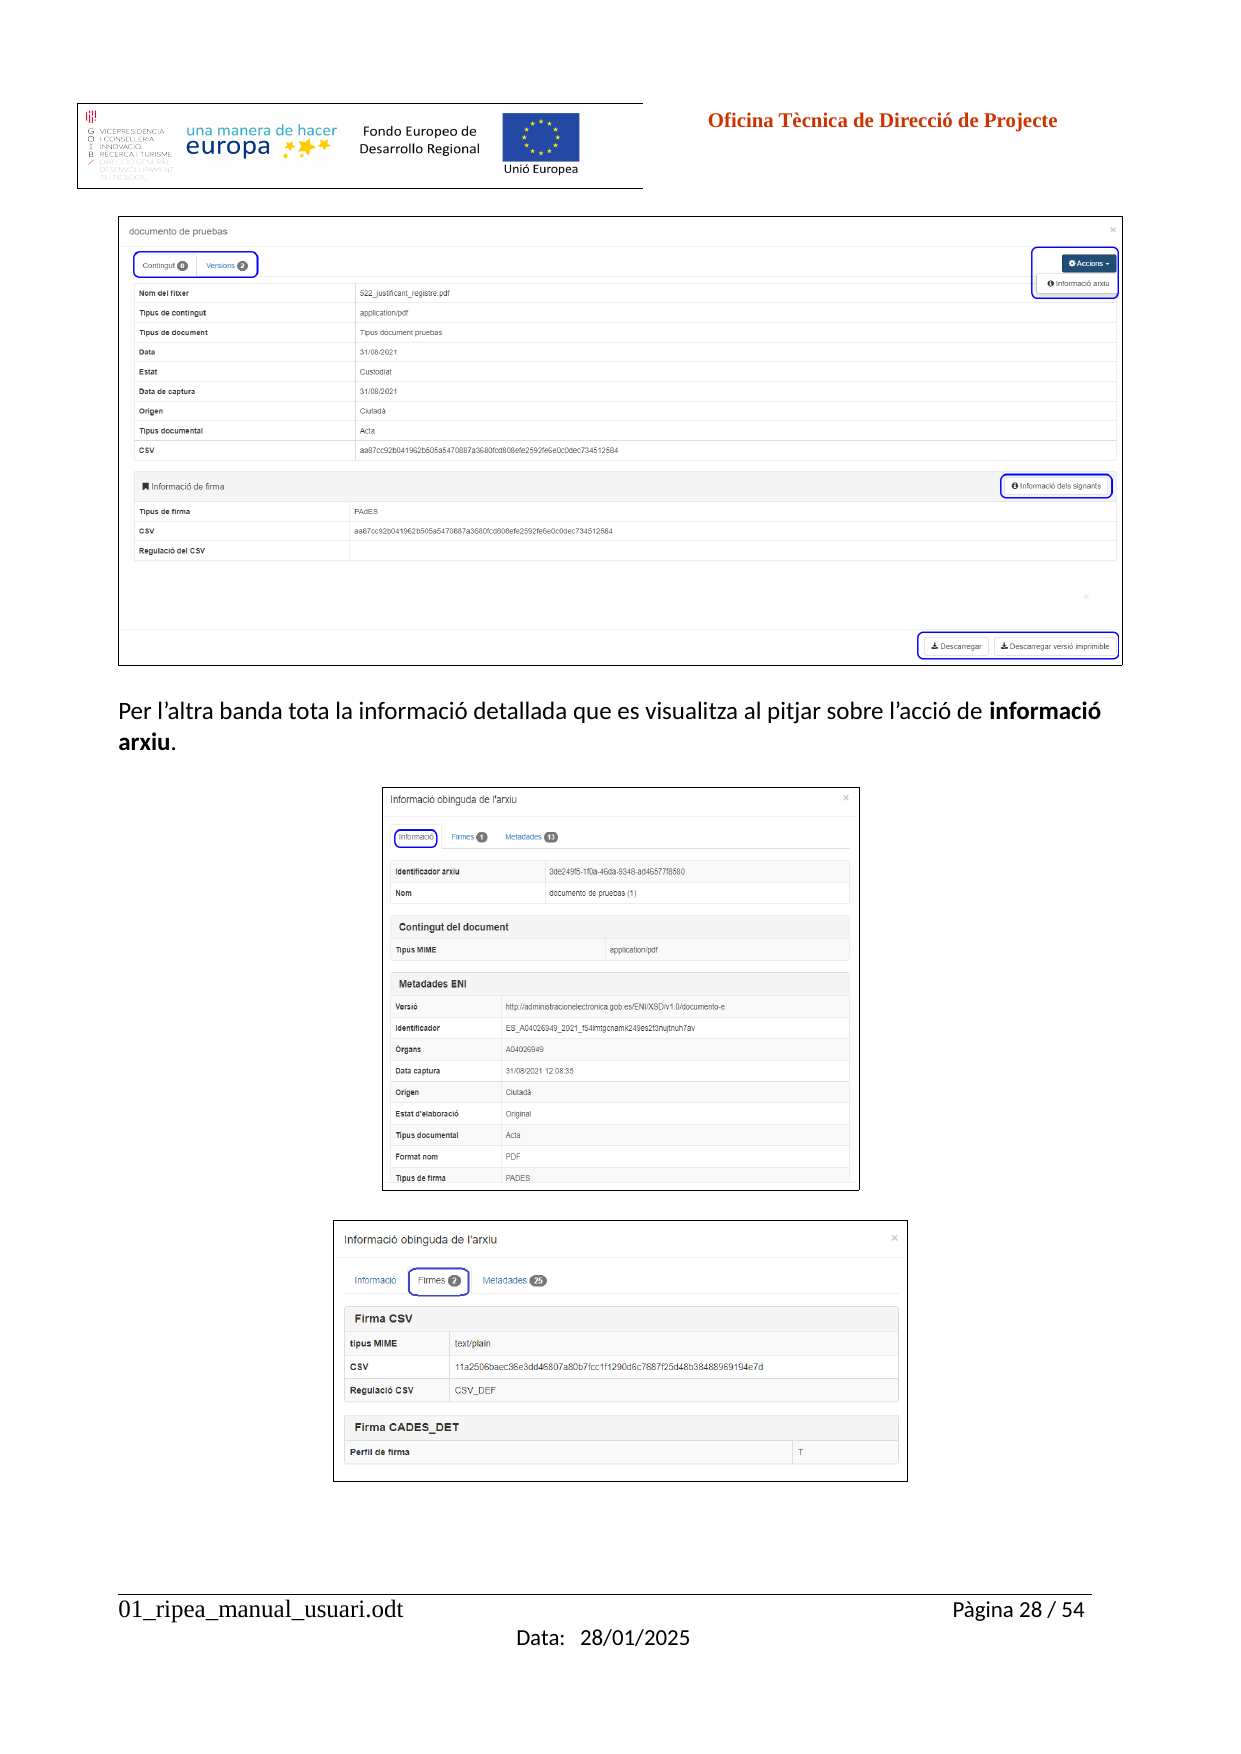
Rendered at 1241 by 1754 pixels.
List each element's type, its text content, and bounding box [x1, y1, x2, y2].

text Per l’altra banda tota la informació detallada que es visualitza al pitjar sobre l’acció de informació arxiu. [118, 696, 1122, 757]
picture [121, 219, 1119, 662]
picture [184, 108, 585, 182]
picture [384, 790, 856, 1187]
picture [82, 108, 178, 182]
picture [335, 1223, 905, 1479]
